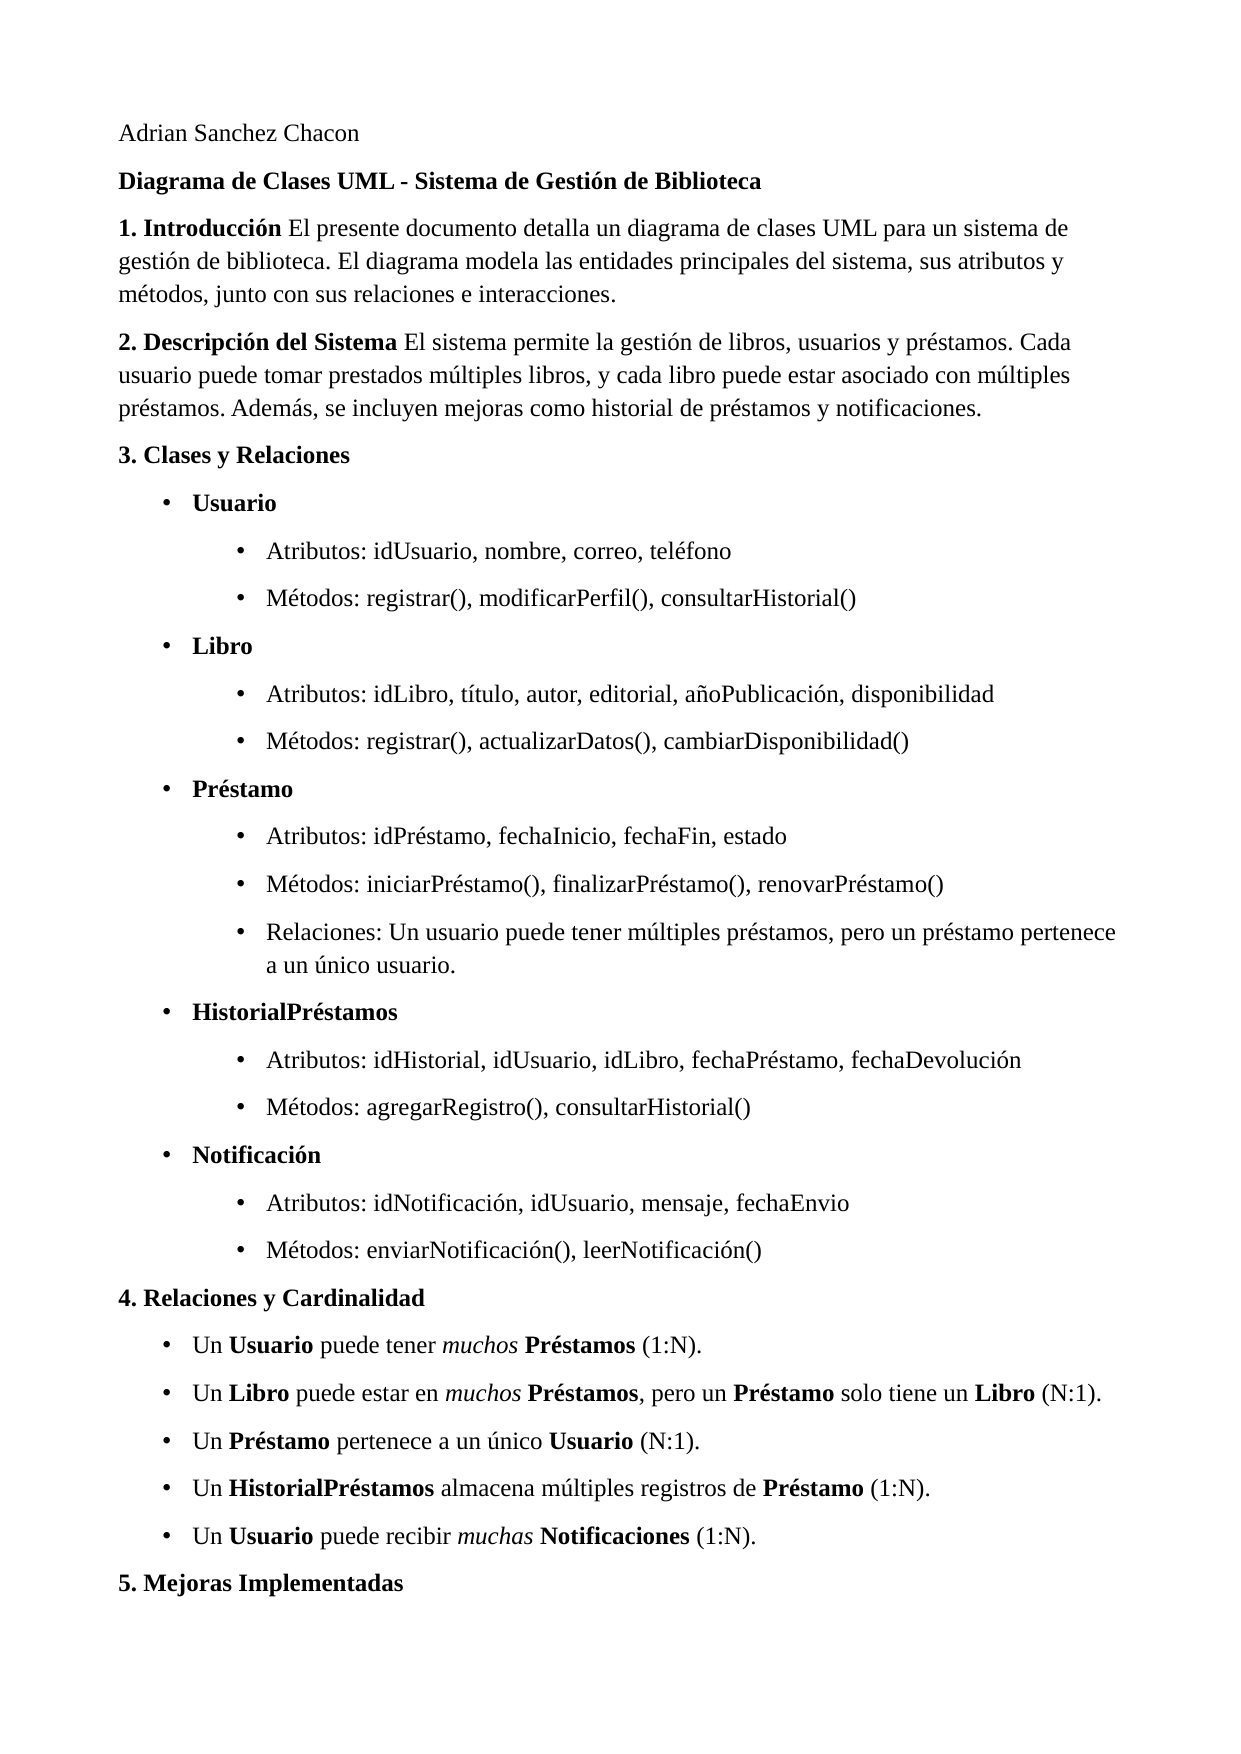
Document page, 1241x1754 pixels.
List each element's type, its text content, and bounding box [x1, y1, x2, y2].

list Un Préstamo pertenece a un único Usuario (N:1). [162, 1426, 1122, 1454]
list Relaciones: Un usuario puede tener múltiples préstamos, pero un préstamo pertenece a un único usuario. [236, 917, 1122, 978]
list Atributos: idUsuario, nombre, correo, teléfono [236, 536, 1122, 564]
text 3. Clases y Relaciones [118, 441, 1122, 469]
list Un HistorialPréstamos almacena múltiples registros de Préstamo (1:N). [162, 1473, 1122, 1502]
list Un Libro puede estar en muchos Préstamos, pero un Préstamo solo tiene un Libro (N:1). [162, 1378, 1122, 1407]
list Usuario [162, 488, 1122, 517]
list Atributos: idLibro, título, autor, editorial, añoPublicación, disponibilidad [236, 679, 1122, 707]
list Métodos: enviarNotificación(), leerNotificación() [236, 1235, 1122, 1264]
text 1. Introducción El presente documento detalla un diagrama de clases UML para un sistema de gestión de biblioteca. El diagrama modela las entidades principales del sistema, sus atributos y métodos, junto con sus relaciones e interacciones. [118, 213, 1122, 308]
text 4. Relaciones y Cardinalidad [118, 1283, 1122, 1312]
list Atributos: idHistorial, idUsuario, idLibro, fechaPréstamo, fechaDevolución [236, 1045, 1122, 1074]
list Préstamo [162, 774, 1122, 803]
text Adrian Sanchez Chacon [118, 118, 1122, 147]
list Libro [162, 631, 1122, 660]
list Métodos: registrar(), actualizarDatos(), cambiarDisponibilidad() [236, 726, 1122, 755]
list HistorialPréstamos [162, 997, 1122, 1026]
text Diagrama de Clases UML - Sistema de Gestión de Biblioteca [118, 166, 1122, 194]
list Atributos: idNotificación, idUsuario, mensaje, fechaEnvio [236, 1188, 1122, 1216]
list Un Usuario puede tener muchos Préstamos (1:N). [162, 1331, 1122, 1359]
list Un Usuario puede recibir muchas Notificaciones (1:N). [162, 1521, 1122, 1550]
text 5. Mejoras Implementadas [118, 1568, 1122, 1597]
list Métodos: registrar(), modificarPerfil(), consultarHistorial() [236, 583, 1122, 612]
list Atributos: idPréstamo, fechaInicio, fechaFin, estado [236, 821, 1122, 850]
text 2. Descripción del Sistema El sistema permite la gestión de libros, usuarios y préstamos. Cada usuario puede tomar prestados múltiples libros, y cada libro puede estar asociado con múltiples préstamos. Además, se incluyen mejoras como historial de préstamos y notificaciones. [118, 327, 1122, 422]
list Métodos: agregarRegistro(), consultarHistorial() [236, 1092, 1122, 1121]
list Notificación [162, 1140, 1122, 1169]
list Métodos: iniciarPréstamo(), finalizarPréstamo(), renovarPréstamo() [236, 869, 1122, 898]
